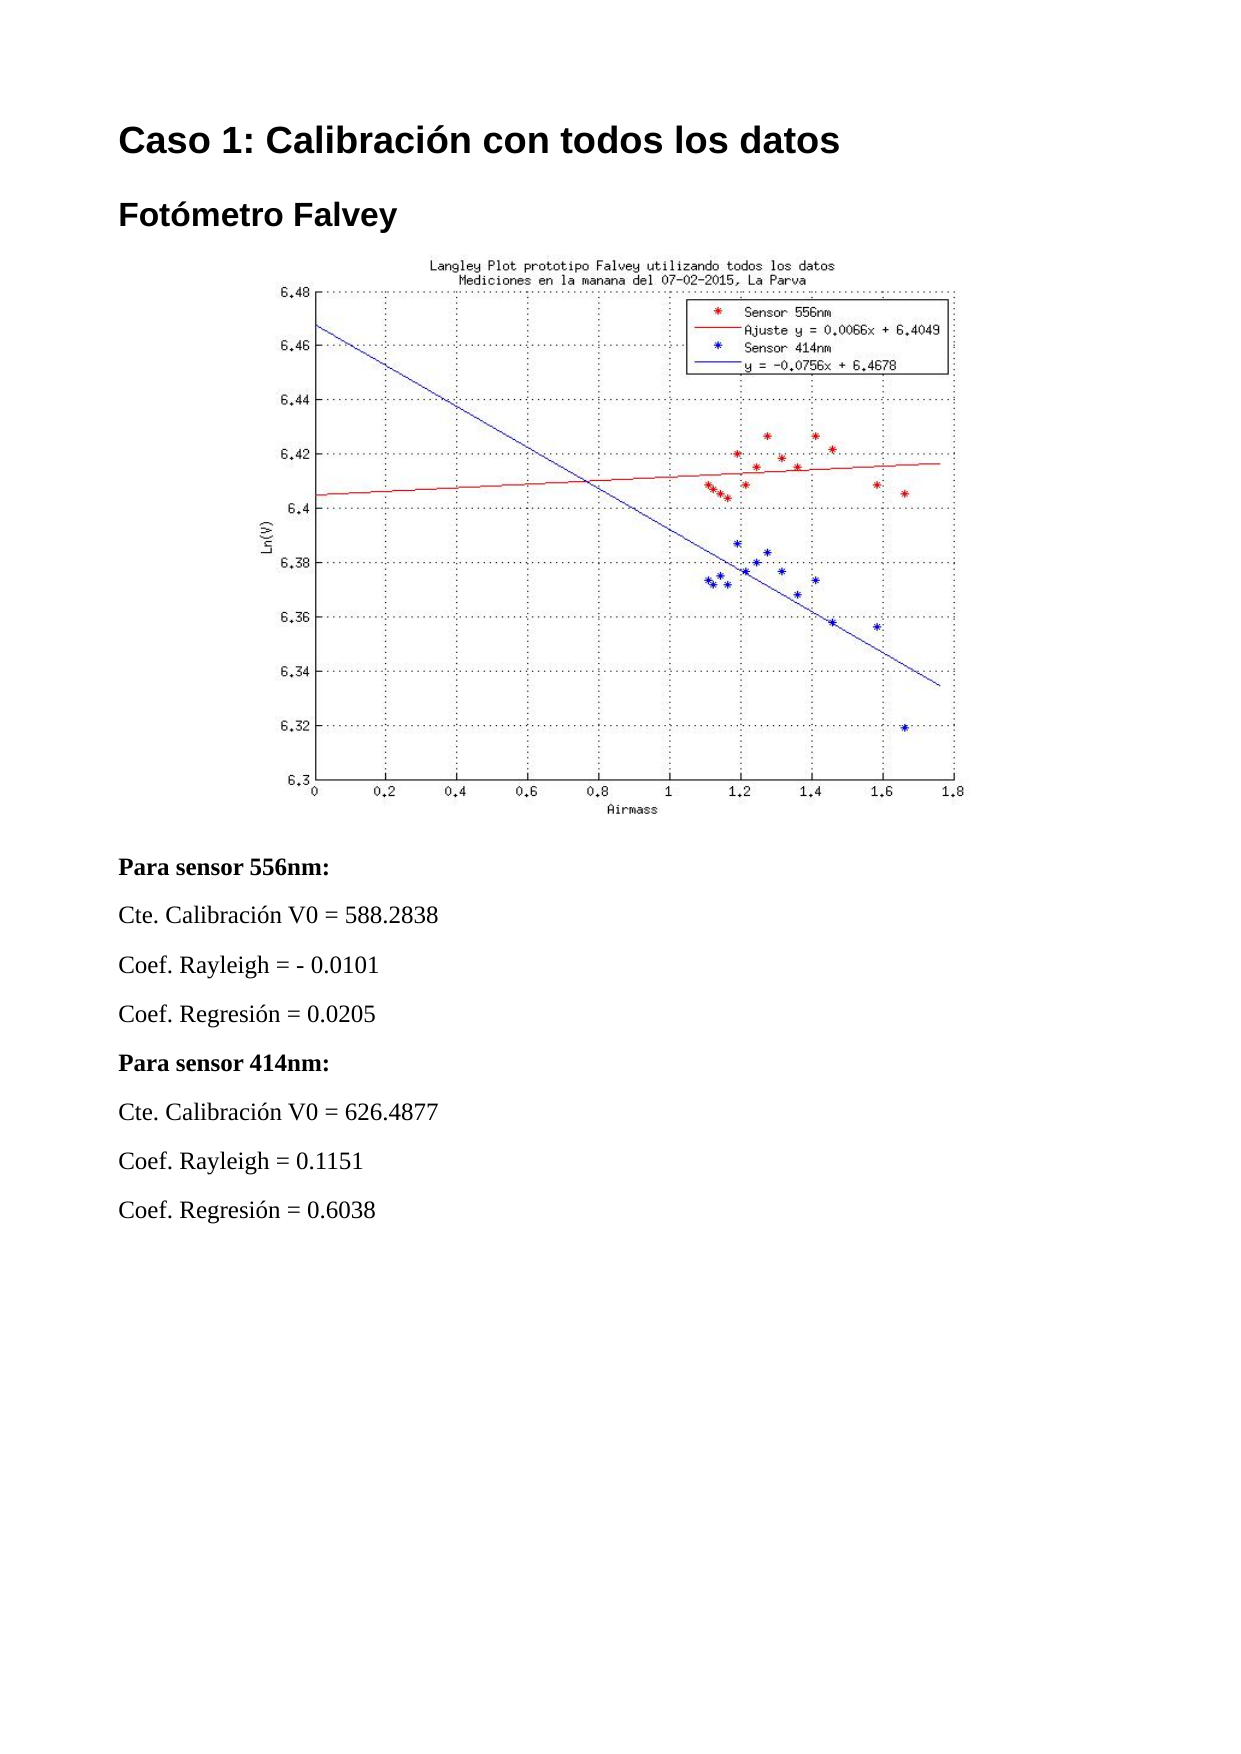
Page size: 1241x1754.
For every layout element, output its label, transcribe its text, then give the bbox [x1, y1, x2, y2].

text Coef. Regresión = 0.0205 [118, 999, 1122, 1027]
text Coef. Rayleigh = - 0.0101 [118, 950, 1122, 978]
text Coef. Rayleigh = 0.1151 [118, 1146, 1122, 1175]
subtitle Fotómetro Falvey [118, 195, 1122, 234]
text Para sensor 414nm: [118, 1048, 1122, 1077]
picture [208, 246, 1032, 846]
subtitle Caso 1: Calibración con todos los datos [118, 118, 1122, 162]
text Para sensor 556nm: [118, 246, 1122, 880]
text Cte. Calibración V0 = 626.4877 [118, 1097, 1122, 1126]
text Cte. Calibración V0 = 588.2838 [118, 901, 1122, 929]
text Coef. Regresión = 0.6038 [118, 1195, 1122, 1224]
